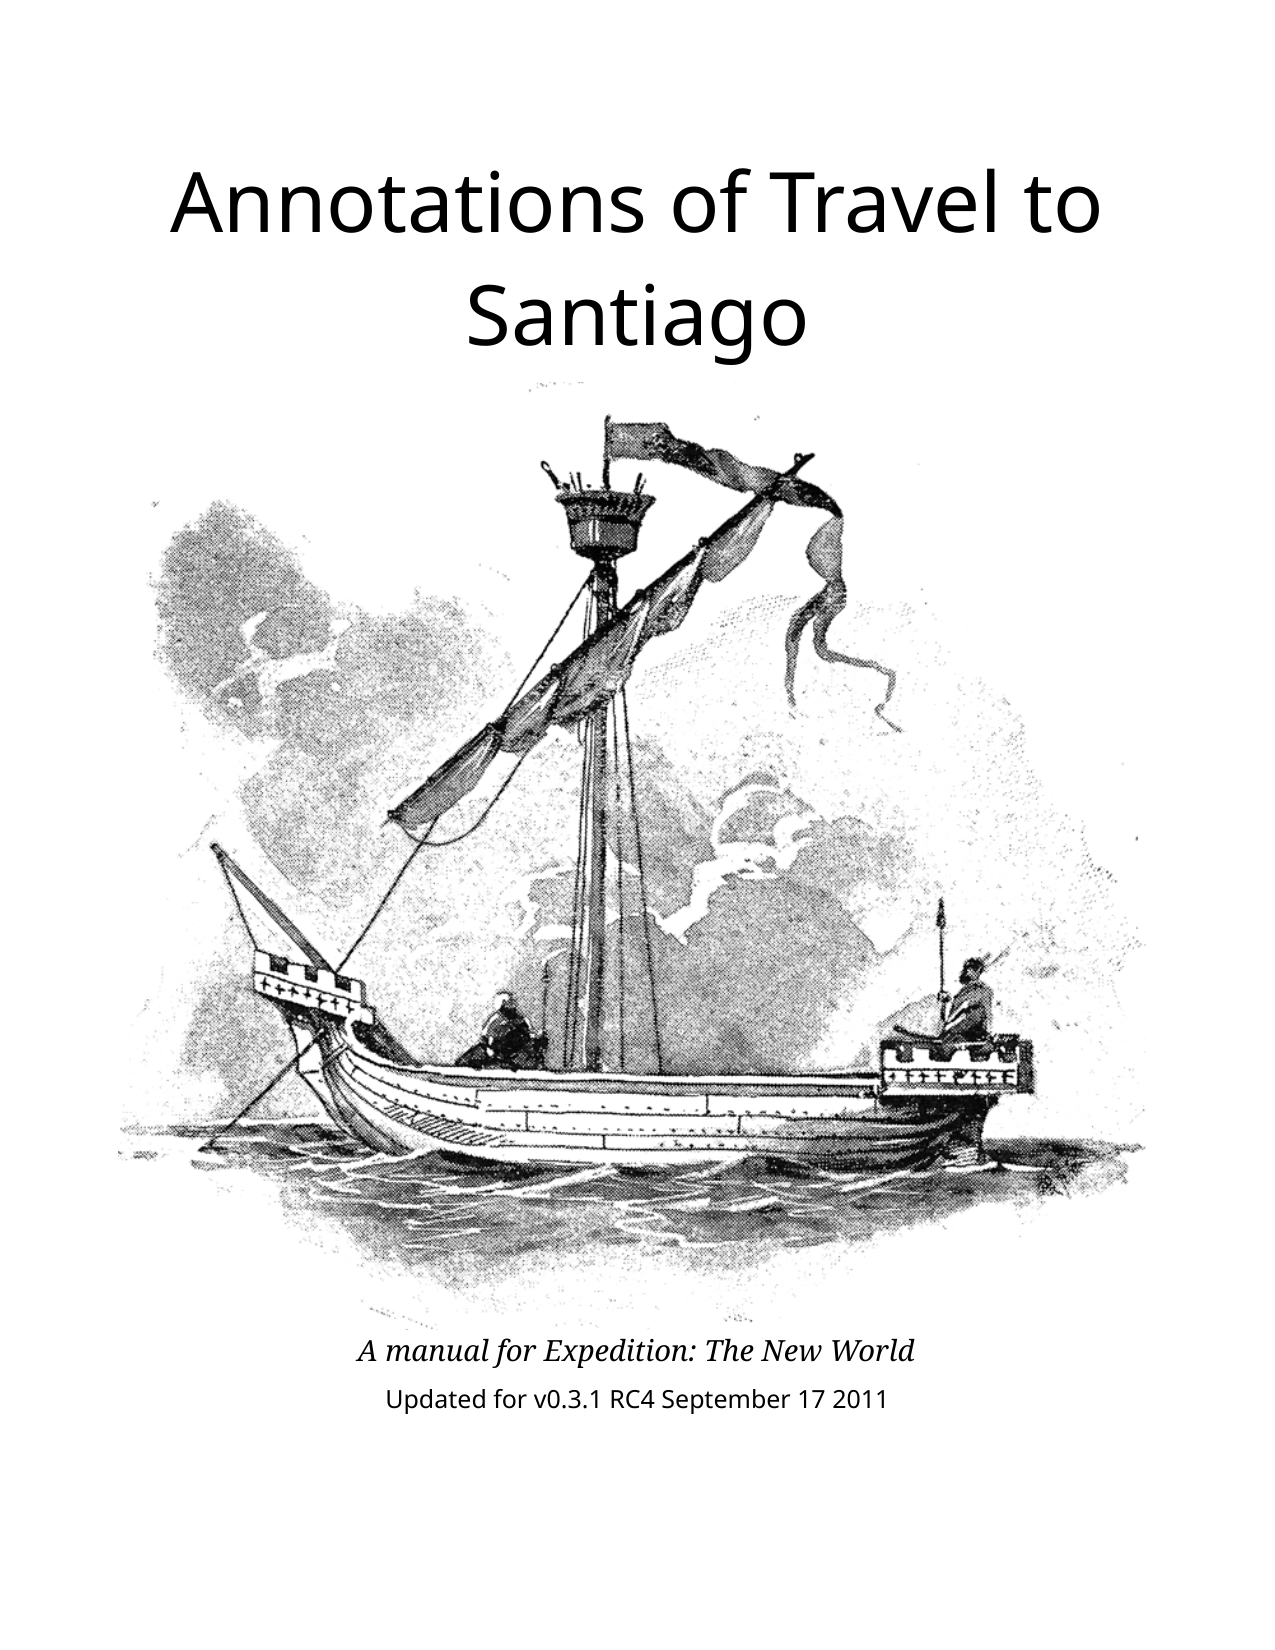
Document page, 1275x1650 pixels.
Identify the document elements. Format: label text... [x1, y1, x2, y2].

subtitle A manual for Expedition: The New World [118, 1330, 1157, 1369]
title Annotations of Travel to Santiago [118, 143, 1157, 370]
text Updated for v0.3.1 RC4 September 17 2011 [118, 1382, 1157, 1416]
